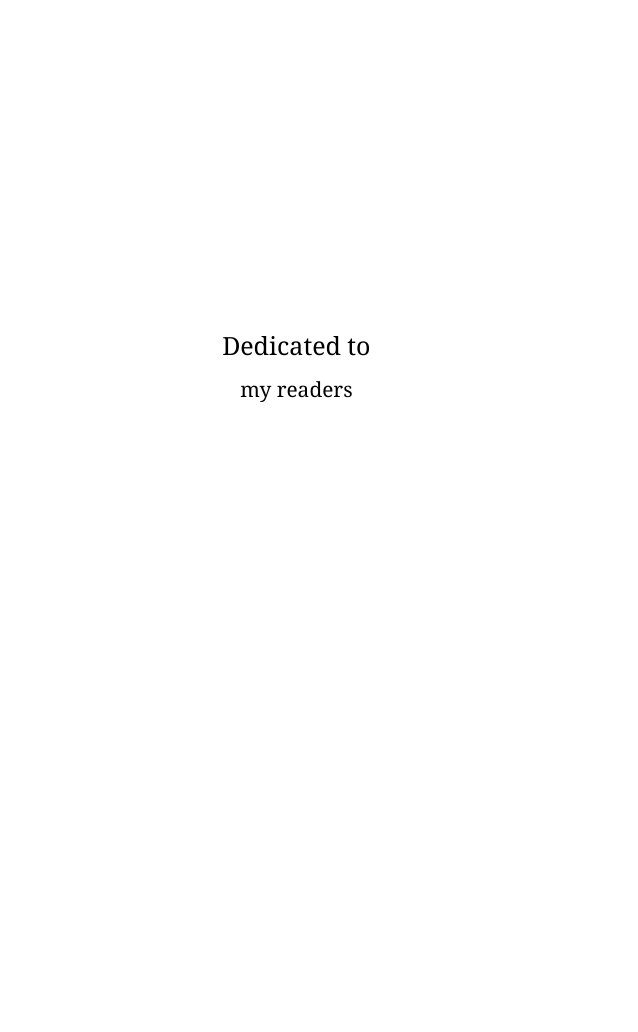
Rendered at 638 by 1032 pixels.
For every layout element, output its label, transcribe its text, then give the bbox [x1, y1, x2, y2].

text Dedicated to [52, 328, 540, 362]
text my readers [52, 375, 540, 403]
